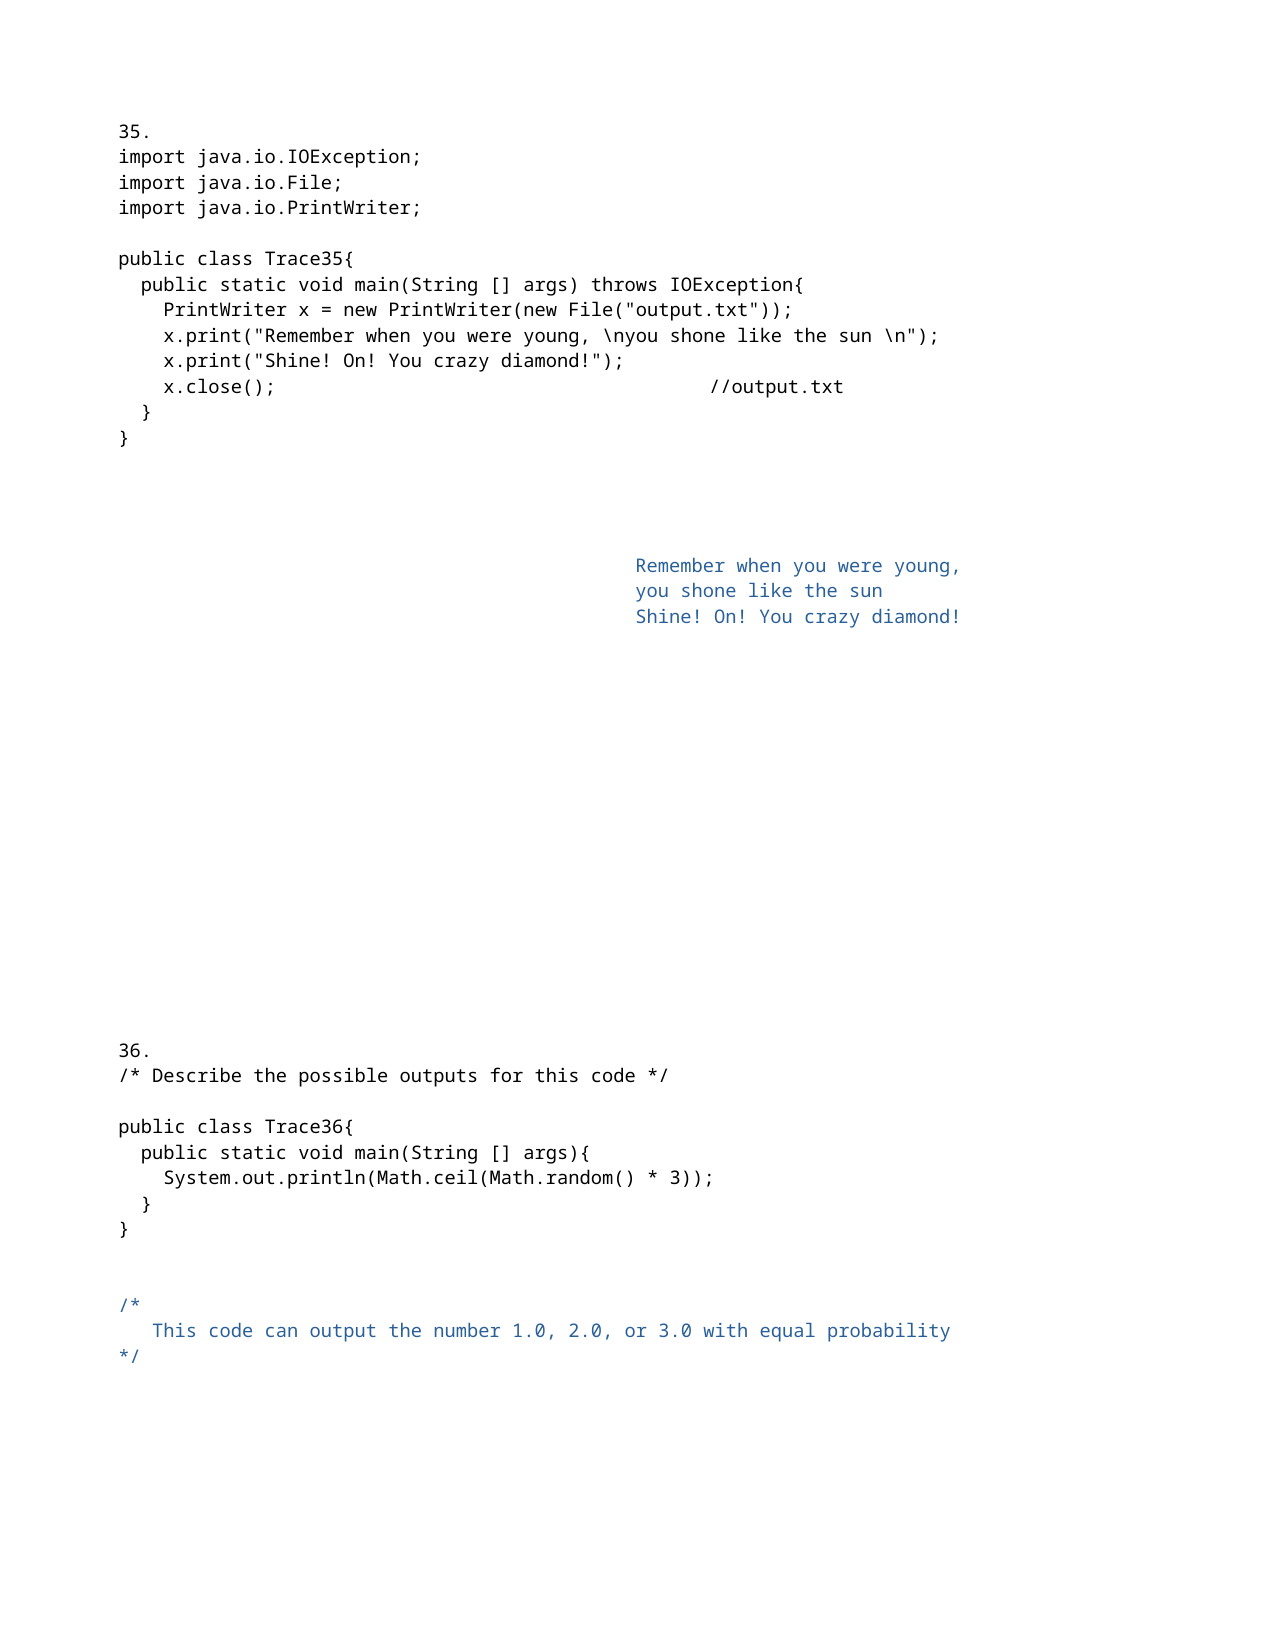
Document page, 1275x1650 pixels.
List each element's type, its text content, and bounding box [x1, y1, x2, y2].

text import java.io.IOException; [118, 144, 1157, 169]
text public class Trace35{ [118, 246, 1157, 271]
text Remember when you were young, [118, 552, 1157, 577]
text This code can output the number 1.0, 2.0, or 3.0 with equal probability [118, 1318, 1157, 1343]
text x.print("Shine! On! You crazy diamond!"); [118, 348, 1157, 373]
text /* Describe the possible outputs for this code */ [118, 1062, 1157, 1088]
text } [118, 399, 1157, 424]
text 35. [118, 118, 1157, 144]
text /* [118, 1292, 1157, 1318]
text System.out.println(Math.ceil(Math.random() * 3)); [118, 1164, 1157, 1190]
text public class Trace36{ [118, 1113, 1157, 1139]
text 36. [118, 1037, 1157, 1062]
text you shone like the sun [118, 577, 1157, 603]
text public static void main(String [] args){ [118, 1139, 1157, 1164]
text } [118, 424, 1157, 450]
text } [118, 1190, 1157, 1216]
text PrintWriter x = new PrintWriter(new File("output.txt")); [118, 297, 1157, 322]
text x.close(); //output.txt [118, 373, 1157, 399]
text import java.io.PrintWriter; [118, 195, 1157, 220]
text public static void main(String [] args) throws IOException{ [118, 271, 1157, 297]
text */ [118, 1343, 1157, 1369]
text import java.io.File; [118, 169, 1157, 195]
text x.print("Remember when you were young, \nyou shone like the sun \n"); [118, 322, 1157, 348]
text } [118, 1216, 1157, 1241]
text Shine! On! You crazy diamond! [118, 603, 1157, 628]
